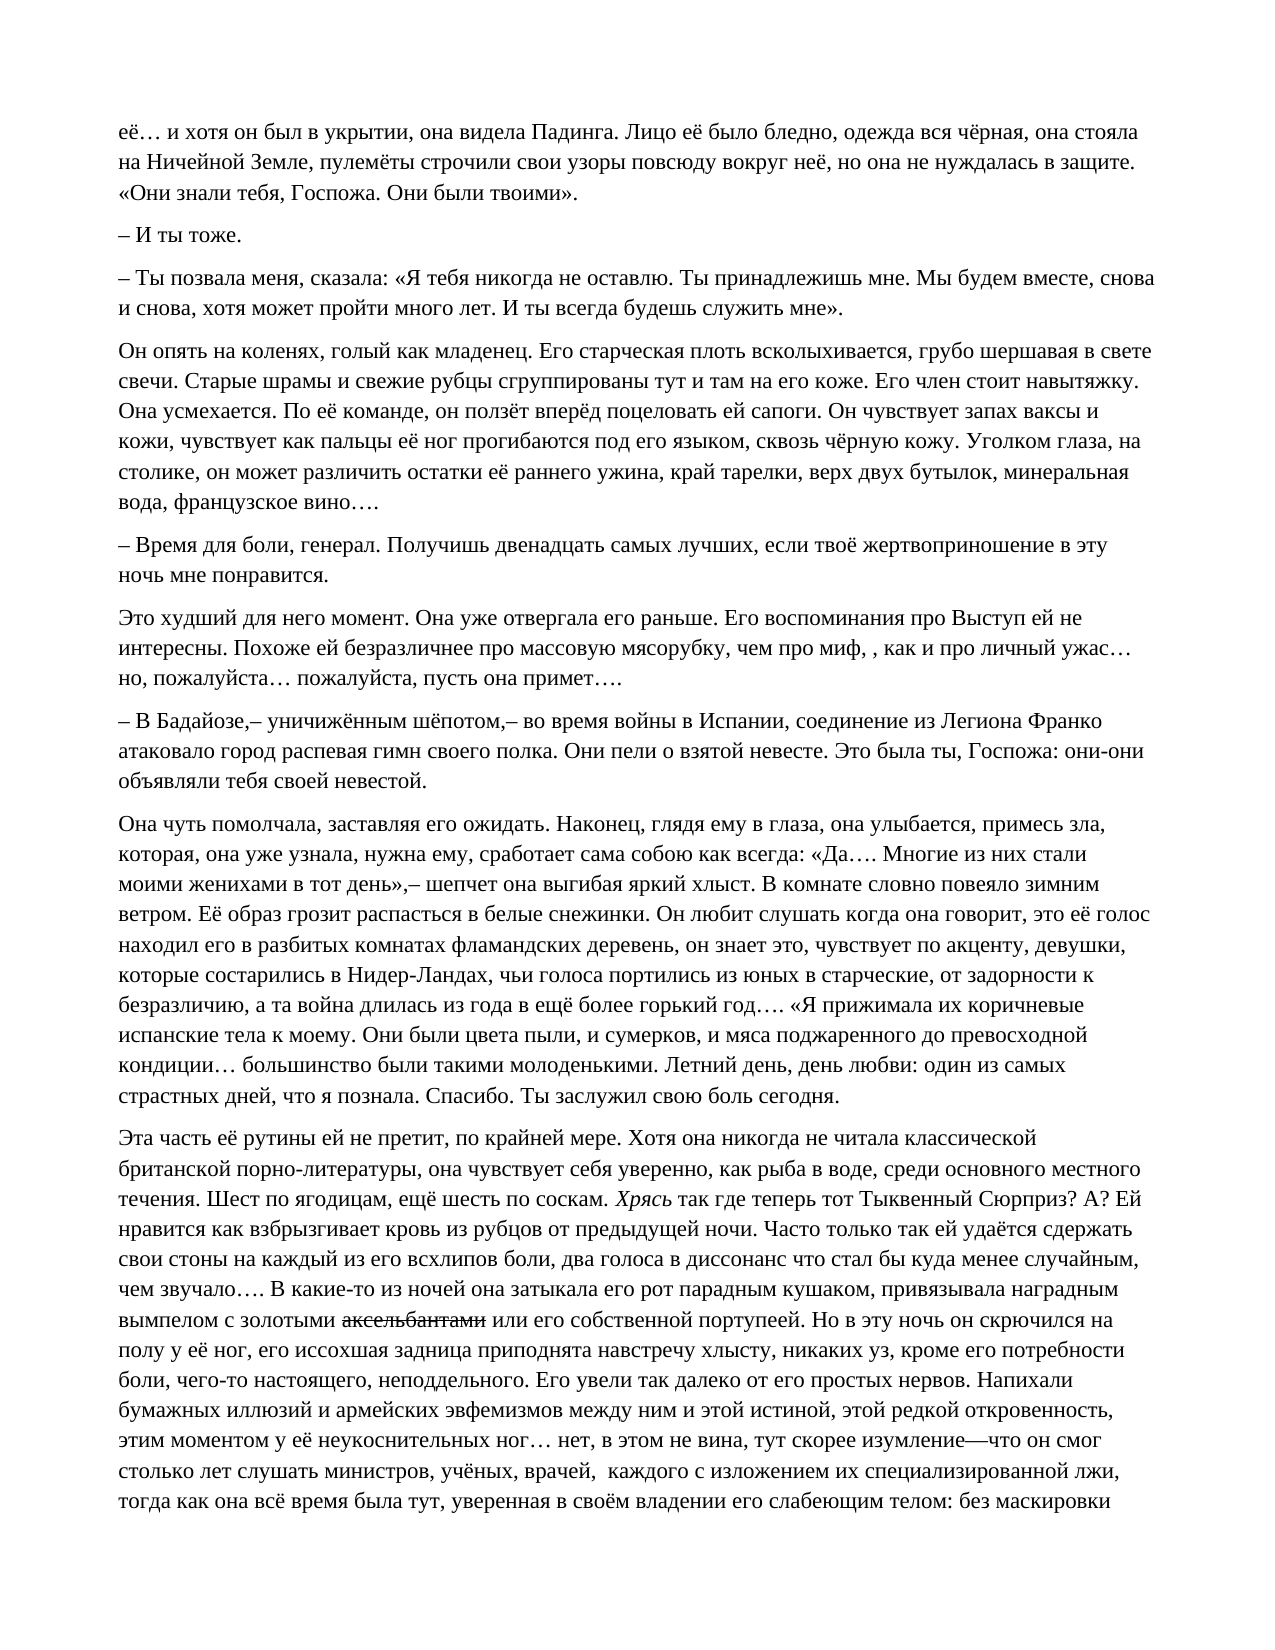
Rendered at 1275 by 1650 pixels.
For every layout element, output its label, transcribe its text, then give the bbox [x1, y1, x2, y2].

text Эта часть её рутины ей не претит, по крайней мере. Хотя она никогда не читала классической британской порно-литературы, она чувствует себя уверенно, как рыба в воде, среди основного местного течения. Шест по ягодицам, ещё шесть по соскам. Хрясь так где теперь тот Тыквенный Сюрприз? А? Ей нравится как взбрызгивает кровь из рубцов от предыдущей ночи. Часто только так ей удаётся сдержать свои стоны на каждый из его всхлипов боли, два голоса в диссонанс что стал бы куда менее случайным, чем звучало…. В какие-то из ночей она затыкала его рот парадным кушаком, привязывала наградным вымпелом с золотыми аксельбантами или его собственной портупеей. Но в эту ночь он скрючился на полу у её ног, его иссохшая задница приподнята навстречу хлысту, никаких уз, кроме его потребности боли, чего-то настоящего, неподдельного. Его увели так далеко от его простых нервов. Напихали бумажных иллюзий и армейских эвфемизмов между ним и этой истиной, этой редкой откровенность, этим моментом у её неукоснительных ног… нет, в этом не вина, тут скорее изумление—что он смог столько лет слушать министров, учёных, врачей, каждого с изложением их специализированной лжи, тогда как она всё время была тут, уверенная в своём владении его слабеющим телом: без маскировки [118, 1124, 1157, 1513]
text – В Бадайозе,– уничижённым шёпотом,– во время войны в Испании, соединение из Легиона Франко атаковало город распевая гимн своего полка. Они пели о взятой невесте. Это была ты, Госпожа: они-они объявляли тебя своей невестой. [118, 707, 1157, 793]
text – Ты позвала меня, сказала: «Я тебя никогда не оставлю. Ты принадлежишь мне. Мы будем вместе, снова и снова, хотя может пройти много лет. И ты всегда будешь служить мне». [118, 264, 1157, 321]
text – И ты тоже. [118, 221, 1157, 248]
text – Время для боли, генерал. Получишь двенадцать самых лучших, если твоё жертвоприношение в эту ночь мне понравится. [118, 531, 1157, 587]
text Это худший для него момент. Она уже отвергала его раньше. Его воспоминания про Выступ ей не интересны. Похоже ей безразличнее про массовую мясорубку, чем про миф, , как и про личный ужас… но, пожалуйста… пожалуйста, пусть она примет…. [118, 603, 1157, 690]
text Она чуть помолчала, заставляя его ожидать. Наконец, глядя ему в глаза, она улыбается, примесь зла, которая, она уже узнала, нужна ему, сработает сама собою как всегда: «Да…. Многие из них стали моими женихами в тот день»,– шепчет она выгибая яркий хлыст. В комнате словно повеяло зимним ветром. Её образ грозит распасться в белые снежинки. Он любит слушать когда она говорит, это её голос находил его в разбитых комнатах фламандских деревень, он знает это, чувствует по акценту, девушки, которые состарились в Нидер-Ландах, чьи голоса портились из юных в старческие, от задорности к безразличию, а та война длилась из года в ещё более горький год…. «Я прижимала их коричневые испанские тела к моему. Они были цвета пыли, и сумерков, и мяса поджаренного до превосходной кондиции… большинство были такими молоденькими. Летний день, день любви: один из самых страстных дней, что я познала. Спасибо. Ты заслужил свою боль сегодня. [118, 810, 1157, 1108]
text её… и хотя он был в укрытии, она видела Падинга. Лицо её было бледно, одежда вся чёрная, она стояла на Ничейной Земле, пулемёты строчили свои узоры повсюду вокруг неё, но она не нуждалась в защите. «Они знали тебя, Госпожа. Они были твоими». [118, 118, 1157, 205]
text Он опять на коленях, голый как младенец. Его старческая плоть всколыхивается, грубо шершавая в свете свечи. Старые шрамы и свежие рубцы сгруппированы тут и там на его коже. Его член стоит навытяжку. Она усмехается. По её команде, он ползёт вперёд поцеловать ей сапоги. Он чувствует запах ваксы и кожи, чувствует как пальцы её ног прогибаются под его языком, сквозь чёрную кожу. Уголком глаза, на столике, он может различить остатки её раннего ужина, край тарелки, верх двух бутылок, минеральная вода, французское вино…. [118, 337, 1157, 514]
